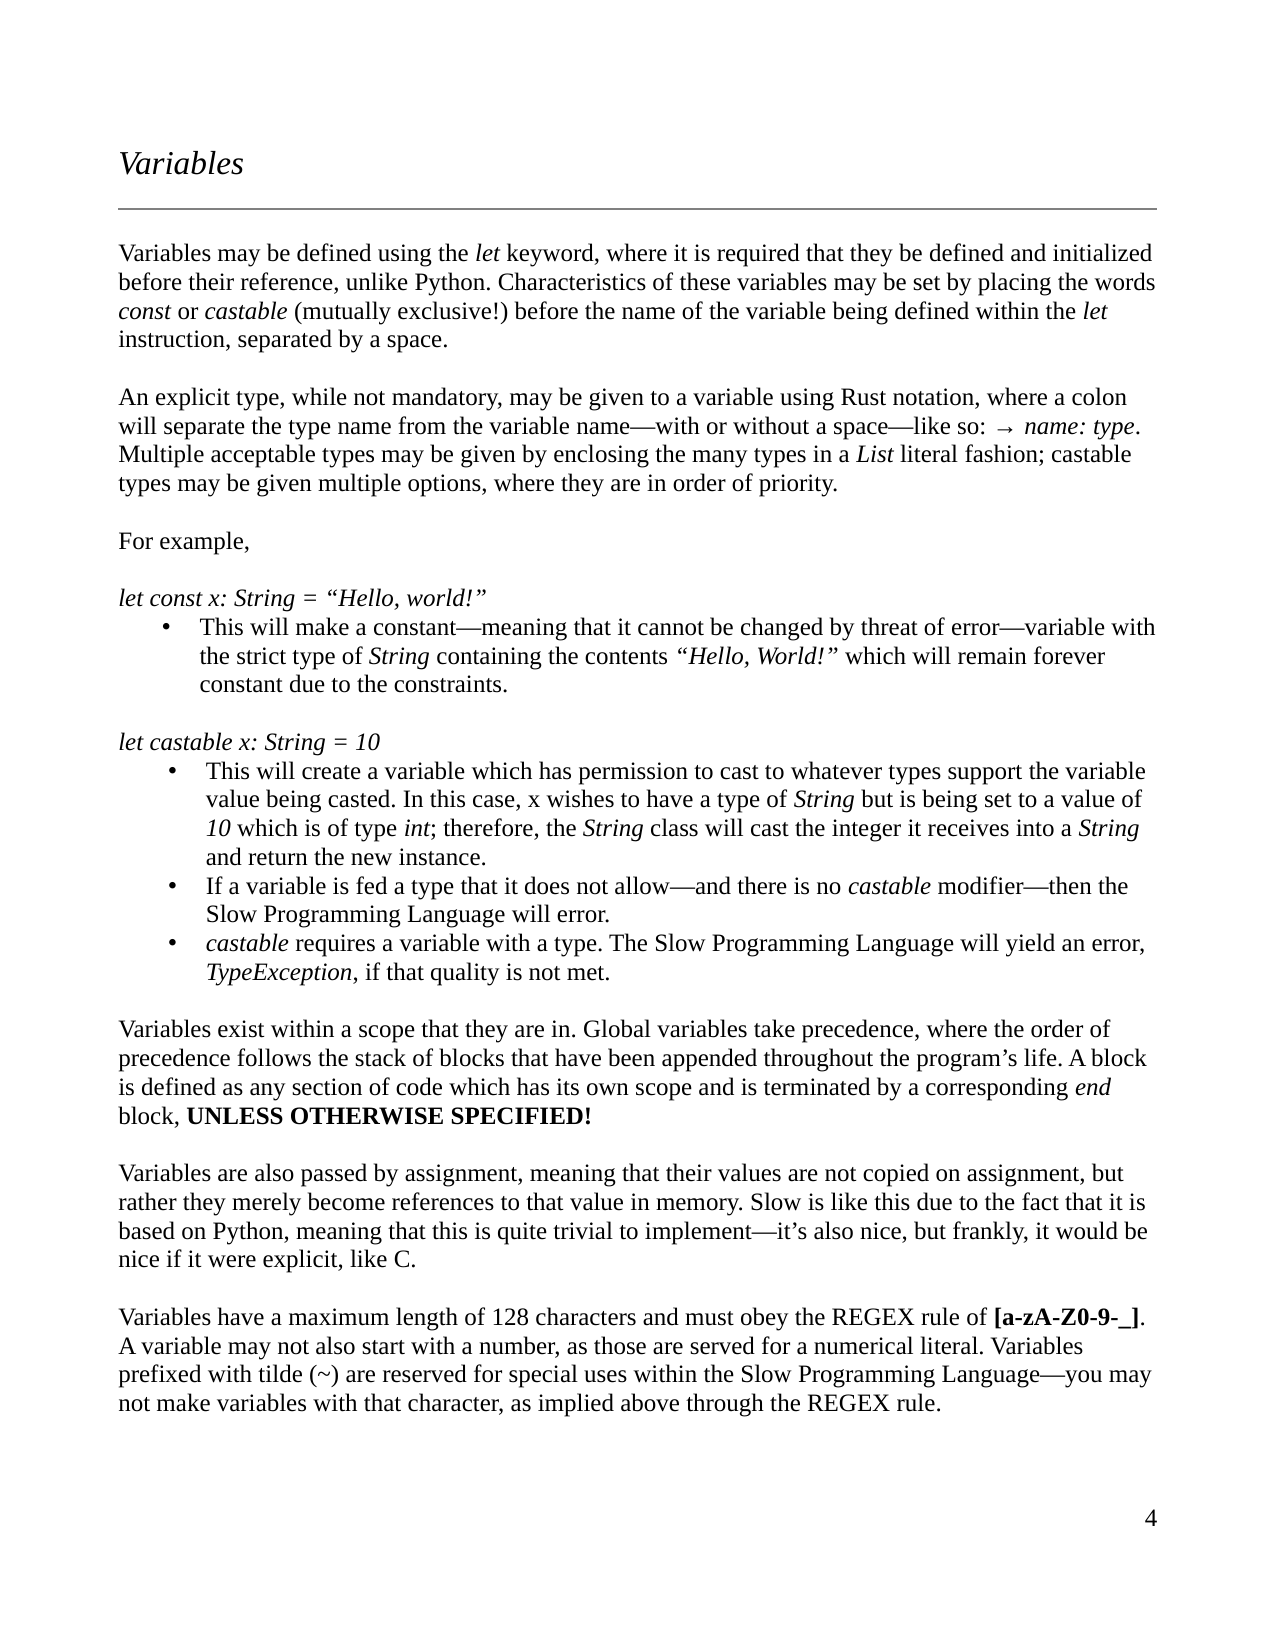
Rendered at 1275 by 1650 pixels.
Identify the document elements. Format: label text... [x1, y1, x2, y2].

text let castable x: String = 10 [118, 727, 1157, 756]
text let const x: String = “Hello, world!” [118, 583, 1157, 612]
text Variables may be defined using the let keyword, where it is required that they be defined and initialized before their reference, unlike Python. Characteristics of these variables may be set by placing the words const or castable (mutually exclusive!) before the name of the variable being defined within the let instruction, separated by a space. [118, 238, 1157, 353]
text Variables exist within a scope that they are in. Global variables take precedence, where the order of precedence follows the stack of blocks that have been appended throughout the program’s life. A block is defined as any section of code which has its own scope and is terminated by a corresponding end block, UNLESS OTHERWISE SPECIFIED! [118, 1014, 1157, 1129]
list If a variable is fed a type that it does not allow—and there is no castable modifier—then the Slow Programming Language will error. [168, 871, 1157, 928]
list castable requires a variable with a type. The Slow Programming Language will yield an error, TypeException, if that quality is not met. [168, 928, 1157, 986]
text For example, [118, 526, 1157, 554]
text An explicit type, while not mandatory, may be given to a variable using Rust notation, where a colon will separate the type name from the variable name—with or without a space—like so: → name: type. Multiple acceptable types may be given by enclosing the many types in a List literal fashion; castable types may be given multiple options, where they are in order of priority. [118, 382, 1157, 497]
list This will create a variable which has permission to cast to whatever types support the variable value being casted. In this case, x wishes to have a type of String but is being set to a value of 10 which is of type int; therefore, the String class will cast the integer it receives into a String and return the new instance. [168, 756, 1157, 871]
text Variables are also passed by assignment, meaning that their values are not copied on assignment, but rather they merely become references to that value in memory. Slow is like this due to the fact that it is based on Python, meaning that this is quite trivial to implement—it’s also nice, but frankly, it would be nice if it were explicit, like C. [118, 1158, 1157, 1273]
subtitle Variables [118, 143, 1157, 181]
list This will make a constant—meaning that it cannot be changed by threat of error—variable with the strict type of String containing the contents “Hello, World!” which will remain forever constant due to the constraints. [162, 612, 1157, 698]
text Variables have a maximum length of 128 characters and must obey the REGEX rule of [a-zA-Z0-9-_]. A variable may not also start with a number, as those are served for a numerical literal. Variables prefixed with tilde (~) are reserved for special uses within the Slow Programming Language—you may not make variables with that character, as implied above through the REGEX rule. [118, 1302, 1157, 1417]
